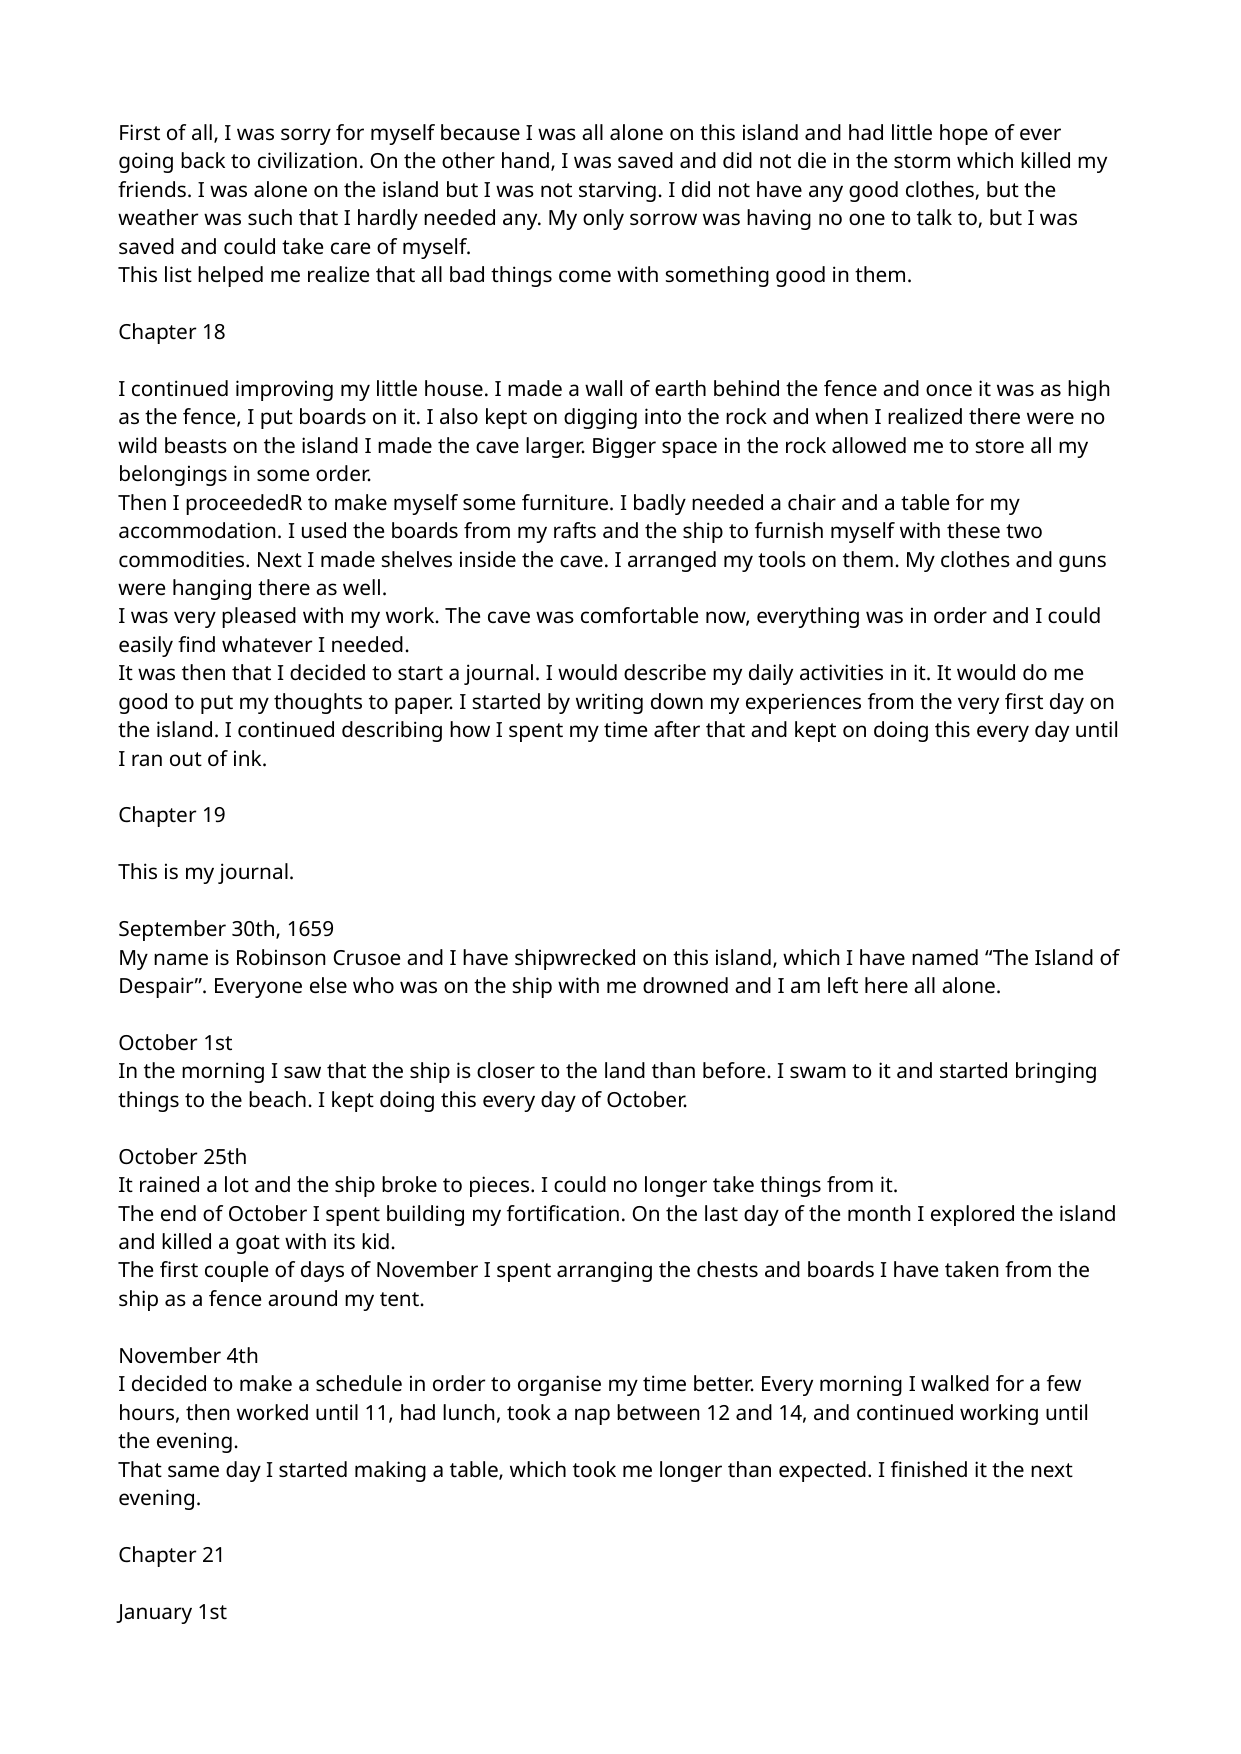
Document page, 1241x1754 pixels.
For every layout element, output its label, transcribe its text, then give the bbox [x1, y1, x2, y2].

text Chapter 18 [118, 317, 1122, 346]
text I was very pleased with my work. The cave was comfortable now, everything was in order and I could easily find whatever I needed. [118, 602, 1122, 658]
text In the morning I saw that the ship is closer to the land than before. I swam to it and started bringing things to the beach. I kept doing this every day of October. [118, 1057, 1122, 1113]
text I continued improving my little house. I made a wall of earth behind the fence and once it was as high as the fence, I put boards on it. I also kept on digging into the rock and when I realized there were no wild beasts on the island I made the cave larger. Bigger space in the rock allowed me to store all my belongings in some order. [118, 374, 1122, 488]
text October 1st [118, 1028, 1122, 1057]
text October 25th [118, 1142, 1122, 1170]
text I decided to make a schedule in order to organise my time better. Every morning I walked for a few hours, then worked until 11, had lunch, took a nap between 12 and 14, and continued working until the evening. [118, 1369, 1122, 1455]
text January 1st [118, 1597, 1122, 1625]
text That same day I started making a table, which took me longer than expected. I finished it the next evening. [118, 1455, 1122, 1512]
text Chapter 21 [118, 1540, 1122, 1568]
text Chapter 19 [118, 801, 1122, 829]
text The first couple of days of November I spent arranging the chests and boards I have taken from the ship as a fence around my tent. [118, 1256, 1122, 1312]
text It rained a lot and the ship broke to pieces. I could no longer take things from it. [118, 1170, 1122, 1199]
text September 30th, 1659 [118, 914, 1122, 943]
text This list helped me realize that all bad things come with something good in them. [118, 260, 1122, 289]
text My name is Robinson Crusoe and I have shipwrecked on this island, which I have named “The Island of Despair”. Everyone else who was on the ship with me drowned and I am left here all alone. [118, 943, 1122, 1000]
text This is my journal. [118, 857, 1122, 886]
text The end of October I spent building my fortification. On the last day of the month I explored the island and killed a goat with its kid. [118, 1199, 1122, 1256]
text November 4th [118, 1341, 1122, 1369]
text It was then that I decided to start a journal. I would describe my daily activities in it. It would do me good to put my thoughts to paper. I started by writing down my experiences from the very first day on the island. I continued describing how I spent my time after that and kept on doing this every day until I ran out of ink. [118, 658, 1122, 772]
text Then I proceededR to make myself some furniture. I badly needed a chair and a table for my accommodation. I used the boards from my rafts and the ship to furnish myself with these two commodities. Next I made shelves inside the cave. I arranged my tools on them. My clothes and guns were hanging there as well. [118, 488, 1122, 602]
text First of all, I was sorry for myself because I was all alone on this island and had little hope of ever going back to civilization. On the other hand, I was saved and did not die in the storm which killed my friends. I was alone on the island but I was not starving. I did not have any good clothes, but the weather was such that I hardly needed any. My only sorrow was having no one to talk to, but I was saved and could take care of myself. [118, 118, 1122, 260]
